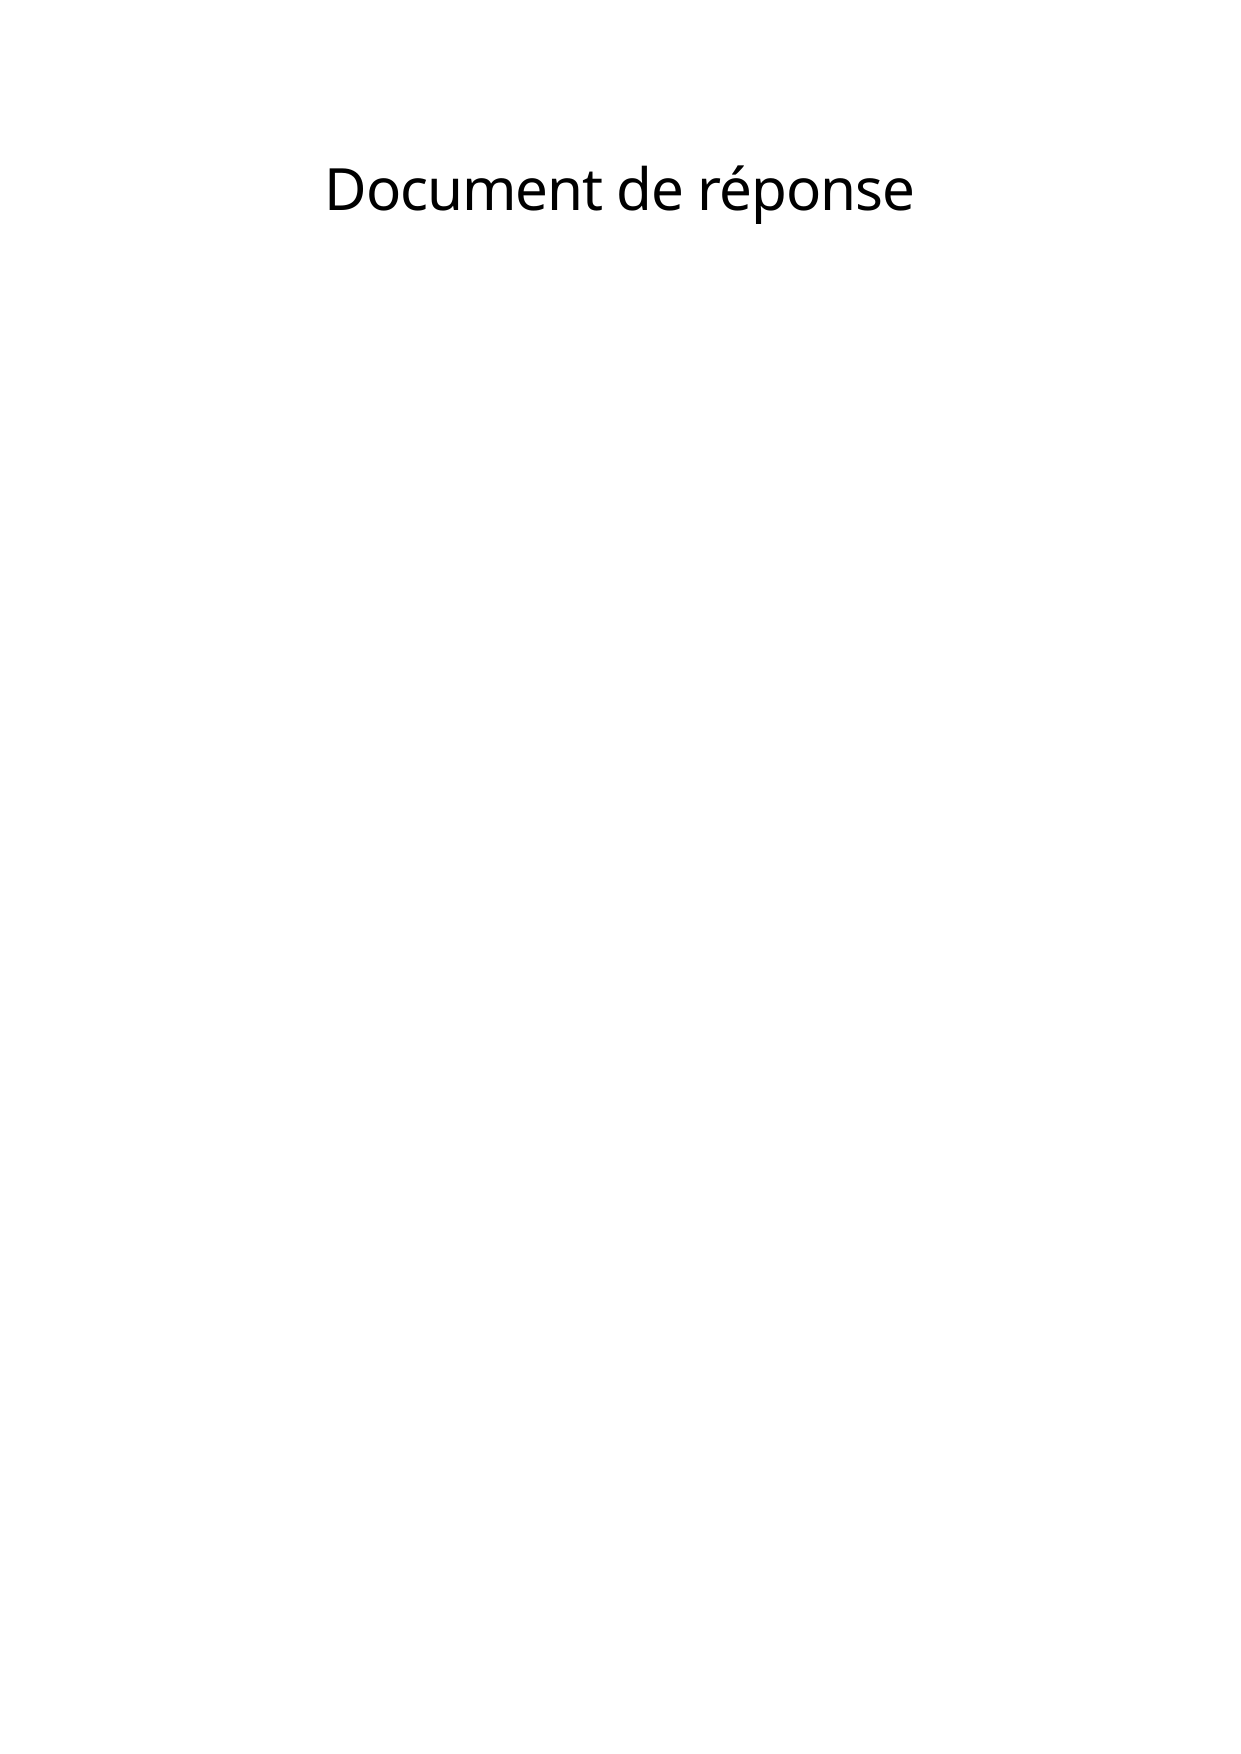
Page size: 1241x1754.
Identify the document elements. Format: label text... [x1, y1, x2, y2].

text Document de réponse [148, 148, 1093, 227]
